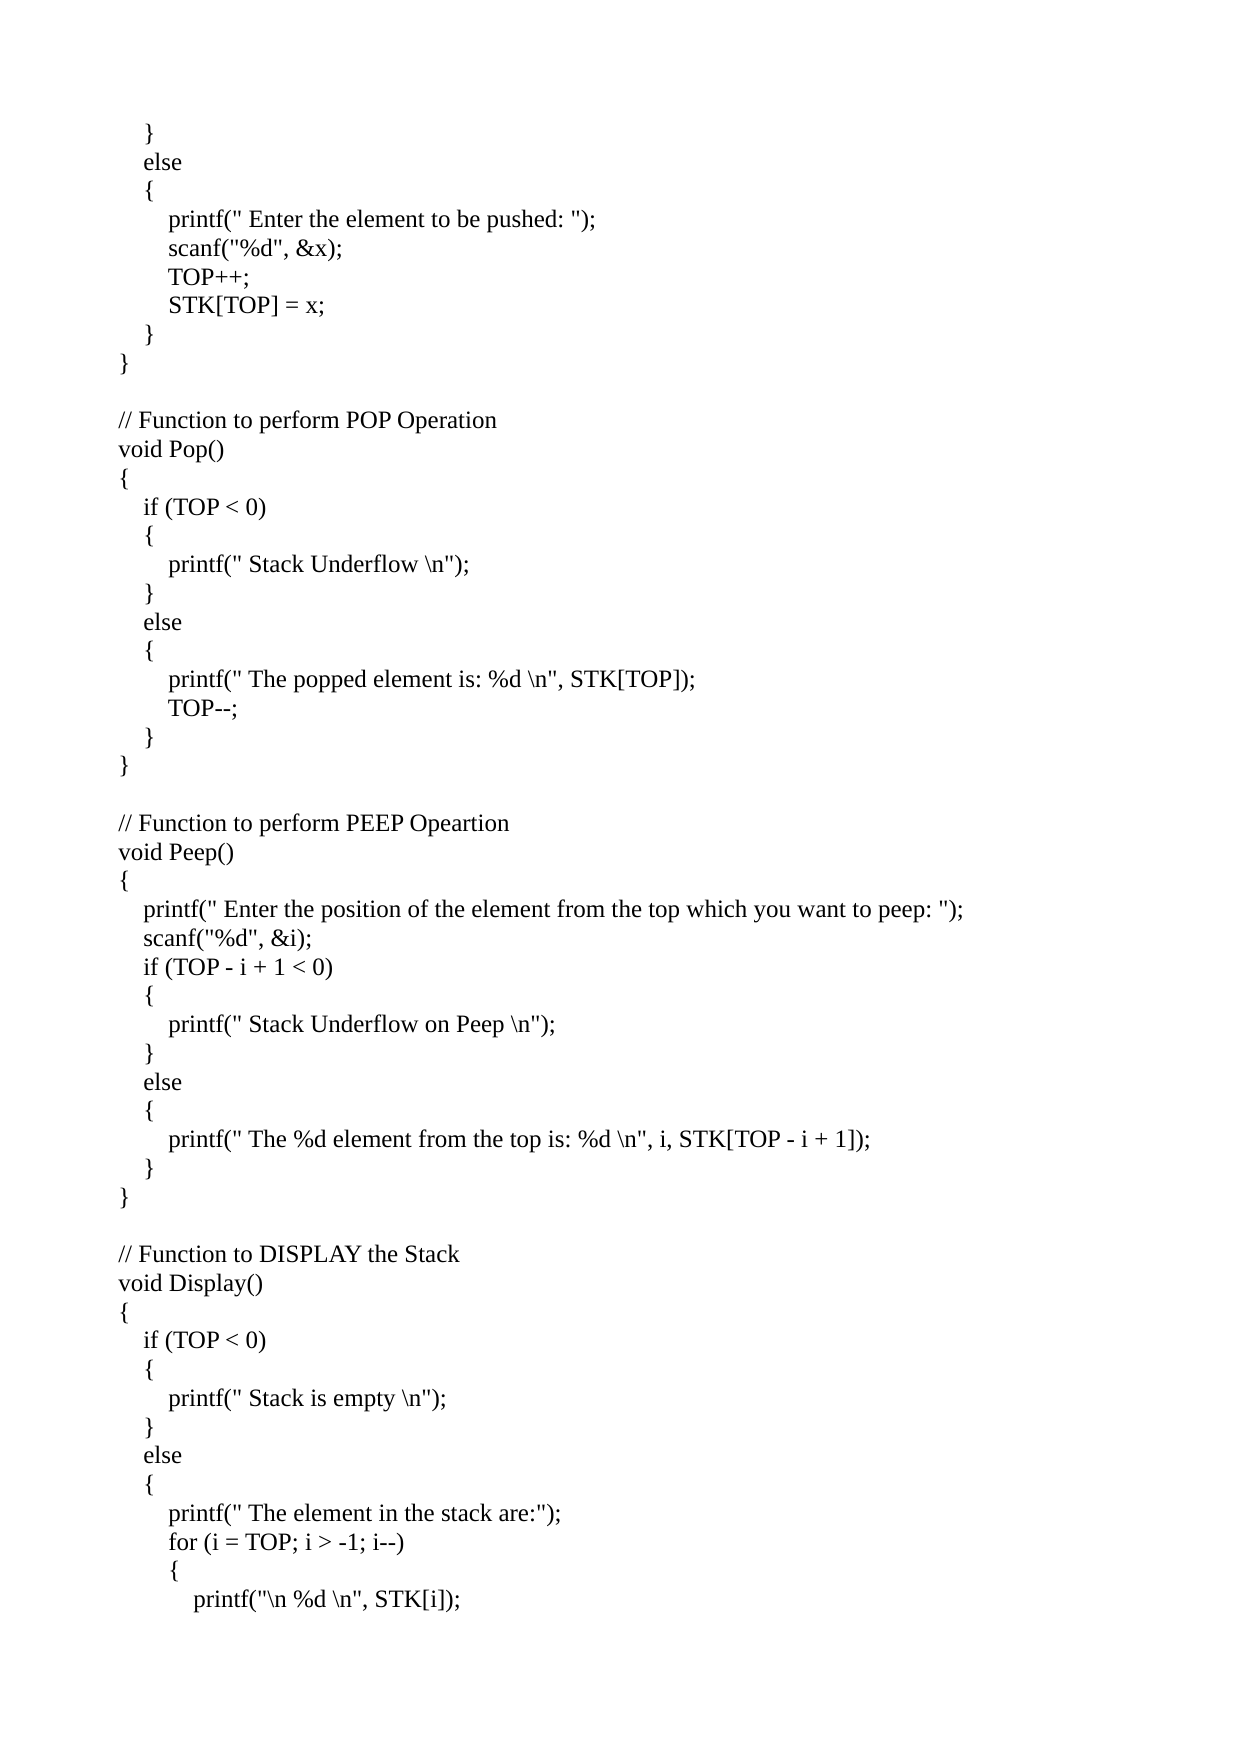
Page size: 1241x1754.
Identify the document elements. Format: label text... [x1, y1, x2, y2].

text } [118, 751, 1122, 779]
text printf(" The element in the stack are:"); [118, 1498, 1122, 1527]
text // Function to perform PEEP Opeartion [118, 808, 1122, 837]
text void Peep() [118, 837, 1122, 866]
text } [118, 319, 1122, 348]
text { [118, 981, 1122, 1009]
text printf("\n %d \n", STK[i]); [118, 1584, 1122, 1613]
text void Pop() [118, 434, 1122, 463]
text } [118, 118, 1122, 147]
text scanf("%d", &i); [118, 923, 1122, 952]
text } [118, 1153, 1122, 1182]
text for (i = TOP; i > -1; i--) [118, 1527, 1122, 1556]
text { [118, 176, 1122, 204]
text else [118, 1441, 1122, 1469]
text if (TOP - i + 1 < 0) [118, 952, 1122, 981]
text } [118, 578, 1122, 607]
text printf(" Enter the position of the element from the top which you want to peep: "); [118, 894, 1122, 923]
text { [118, 1469, 1122, 1498]
text STK[TOP] = x; [118, 291, 1122, 319]
text if (TOP < 0) [118, 1326, 1122, 1354]
text printf(" Enter the element to be pushed: "); [118, 204, 1122, 233]
text { [118, 1096, 1122, 1124]
text } [118, 1412, 1122, 1441]
text void Display() [118, 1268, 1122, 1297]
text { [118, 463, 1122, 492]
text } [118, 1038, 1122, 1067]
text } [118, 348, 1122, 377]
text else [118, 1067, 1122, 1096]
text // Function to DISPLAY the Stack [118, 1239, 1122, 1268]
text TOP++; [118, 262, 1122, 291]
text printf(" Stack Underflow \n"); [118, 549, 1122, 578]
text { [118, 1297, 1122, 1326]
text { [118, 1556, 1122, 1584]
text printf(" The %d element from the top is: %d \n", i, STK[TOP - i + 1]); [118, 1124, 1122, 1153]
text } [118, 1182, 1122, 1211]
text if (TOP < 0) [118, 492, 1122, 521]
text printf(" Stack Underflow on Peep \n"); [118, 1009, 1122, 1038]
text printf(" Stack is empty \n"); [118, 1383, 1122, 1412]
text printf(" The popped element is: %d \n", STK[TOP]); [118, 664, 1122, 693]
text { [118, 636, 1122, 664]
text { [118, 1354, 1122, 1383]
text { [118, 521, 1122, 549]
text else [118, 607, 1122, 636]
text } [118, 722, 1122, 751]
text else [118, 147, 1122, 176]
text { [118, 866, 1122, 894]
text // Function to perform POP Operation [118, 406, 1122, 434]
text scanf("%d", &x); [118, 233, 1122, 262]
text TOP--; [118, 693, 1122, 722]
